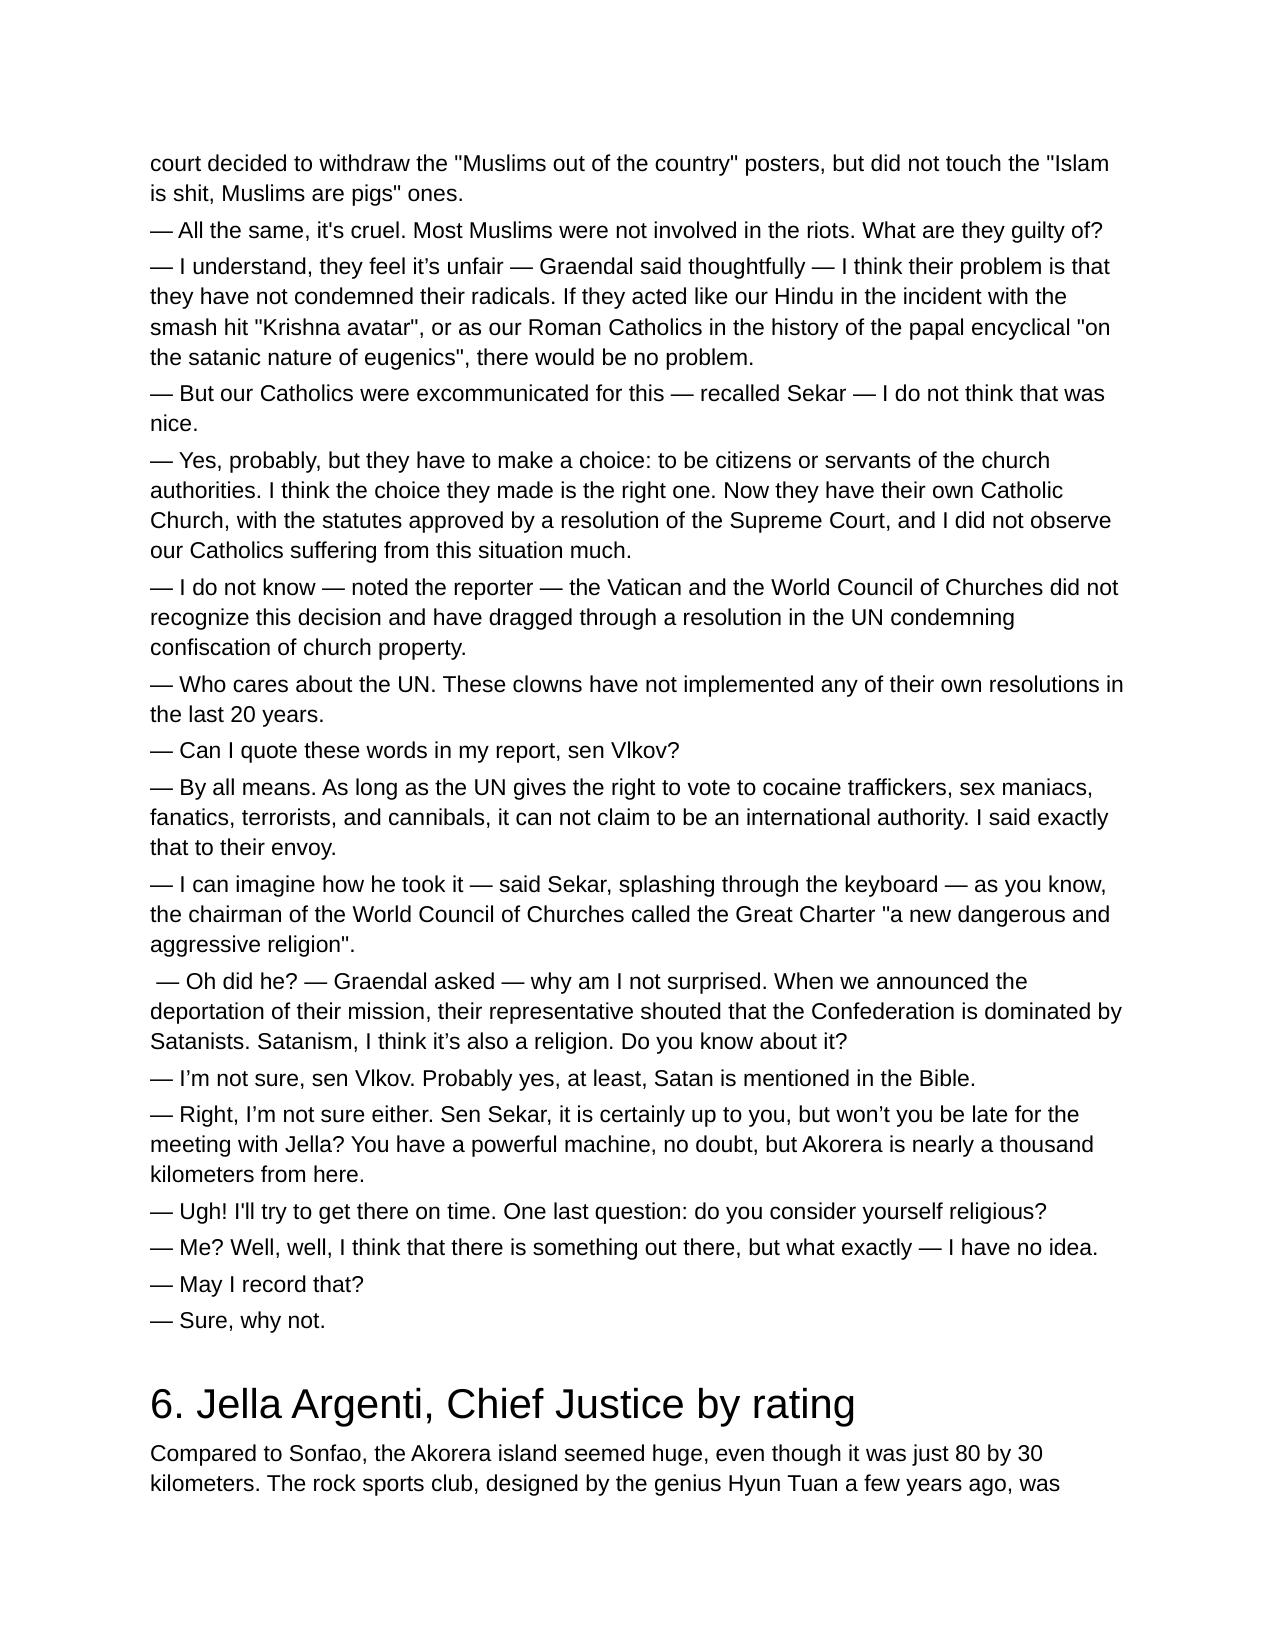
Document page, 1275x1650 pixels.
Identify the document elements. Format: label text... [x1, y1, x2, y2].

text — But our Catholics were excommunicated for this — recalled Sekar — I do not think that was nice. [150, 380, 1125, 437]
text — All the same, it's cruel. Most Muslims were not involved in the riots. What are they guilty of? [150, 217, 1125, 243]
text — Yes, probably, but they have to make a choice: to be citizens or servants of the church authorities. I think the choice they made is the right one. Now they have their own Catholic Church, with the statutes approved by a resolution of the Supreme Court, and I did not observe our Catholics suffering from this situation much. [150, 447, 1125, 564]
text court decided to withdraw the "Muslims out of the country" posters, but did not touch the "Islam is shit, Muslims are pigs" ones. [150, 150, 1125, 207]
text — Can I quote these words in my report, sen Vlkov? [150, 737, 1125, 764]
text — I understand, they feel it’s unfair — Graendal said thoughtfully — I think their problem is that they have not condemned their radicals. If they acted like our Hindu in the incident with the smash hit "Krishna avatar", or as our Roman Catholics in the history of the papal encyclical "on the satanic nature of eugenics", there would be no problem. [150, 253, 1125, 370]
text — Oh did he? — Graendal asked — why am I not surprised. When we announced the deportation of their mission, their representative shouted that the Confederation is dominated by Satanists. Satanism, I think it’s also a religion. Do you know about it? [150, 968, 1125, 1054]
text Compared to Sonfao, the Akorera island seemed huge, even though it was just 80 by 30 kilometers. The rock sports club, designed by the genius Hyun Tuan a few years ago, was [150, 1439, 1125, 1496]
text — I can imagine how he took it — said Sekar, splashing through the keyboard — as you know, the chairman of the World Council of Churches called the Great Charter "a new dangerous and aggressive religion". [150, 871, 1125, 958]
text — I do not know — noted the reporter — the Vatican and the World Council of Churches did not recognize this decision and have dragged through a resolution in ​the UN condemning confiscation of church property. [150, 574, 1125, 661]
text — May I record that? [150, 1271, 1125, 1297]
text — Who cares about the UN. These clowns have not implemented any of their own resolutions in the last 20 years. [150, 671, 1125, 727]
text — Me? Well, well, I think that there is something out there, but what exactly — I have no idea. [150, 1234, 1125, 1261]
text — I’m not sure, sen Vlkov. Probably yes, at least, Satan is mentioned in the Bible. [150, 1064, 1125, 1091]
text — Right, I’m not sure either. Sen Sekar, it is certainly up to you, but won’t you be late for the meeting with Jella? You have a powerful machine, no doubt, but Akorera is nearly a thousand kilometers from here. [150, 1101, 1125, 1188]
text — Ugh! I'll try to get there on time. One last question: do you consider yourself religious? [150, 1198, 1125, 1224]
text — By all means. As long as the UN gives the right to vote to cocaine traffickers, sex maniacs, fanatics, terrorists, and cannibals, it can not claim to be an international authority. I said exactly that to their envoy. [150, 774, 1125, 861]
text — Sure, why not. [150, 1307, 1125, 1334]
subtitle 6. Jella Argenti, Chief Justice by rating [150, 1379, 1125, 1427]
